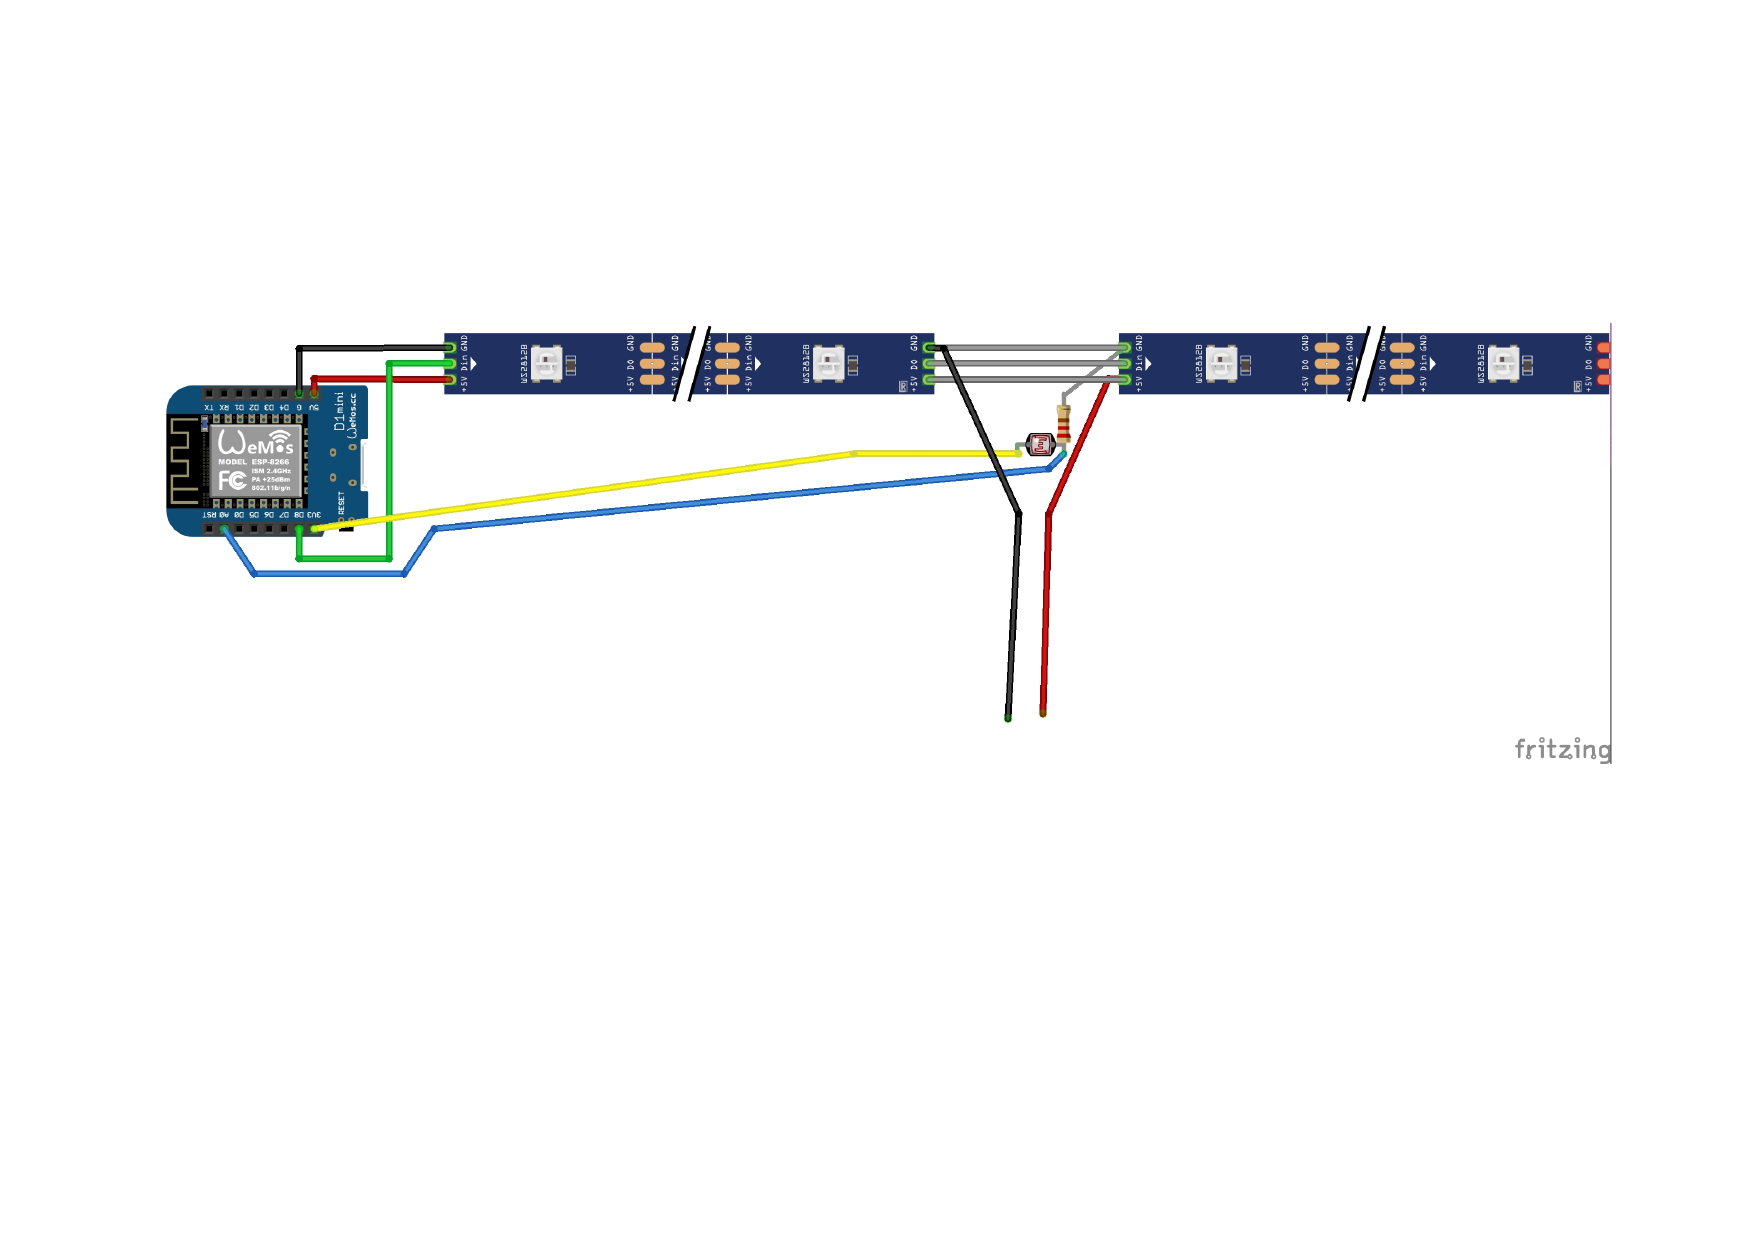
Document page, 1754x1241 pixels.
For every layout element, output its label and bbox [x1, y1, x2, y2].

picture [166, 323, 1612, 764]
